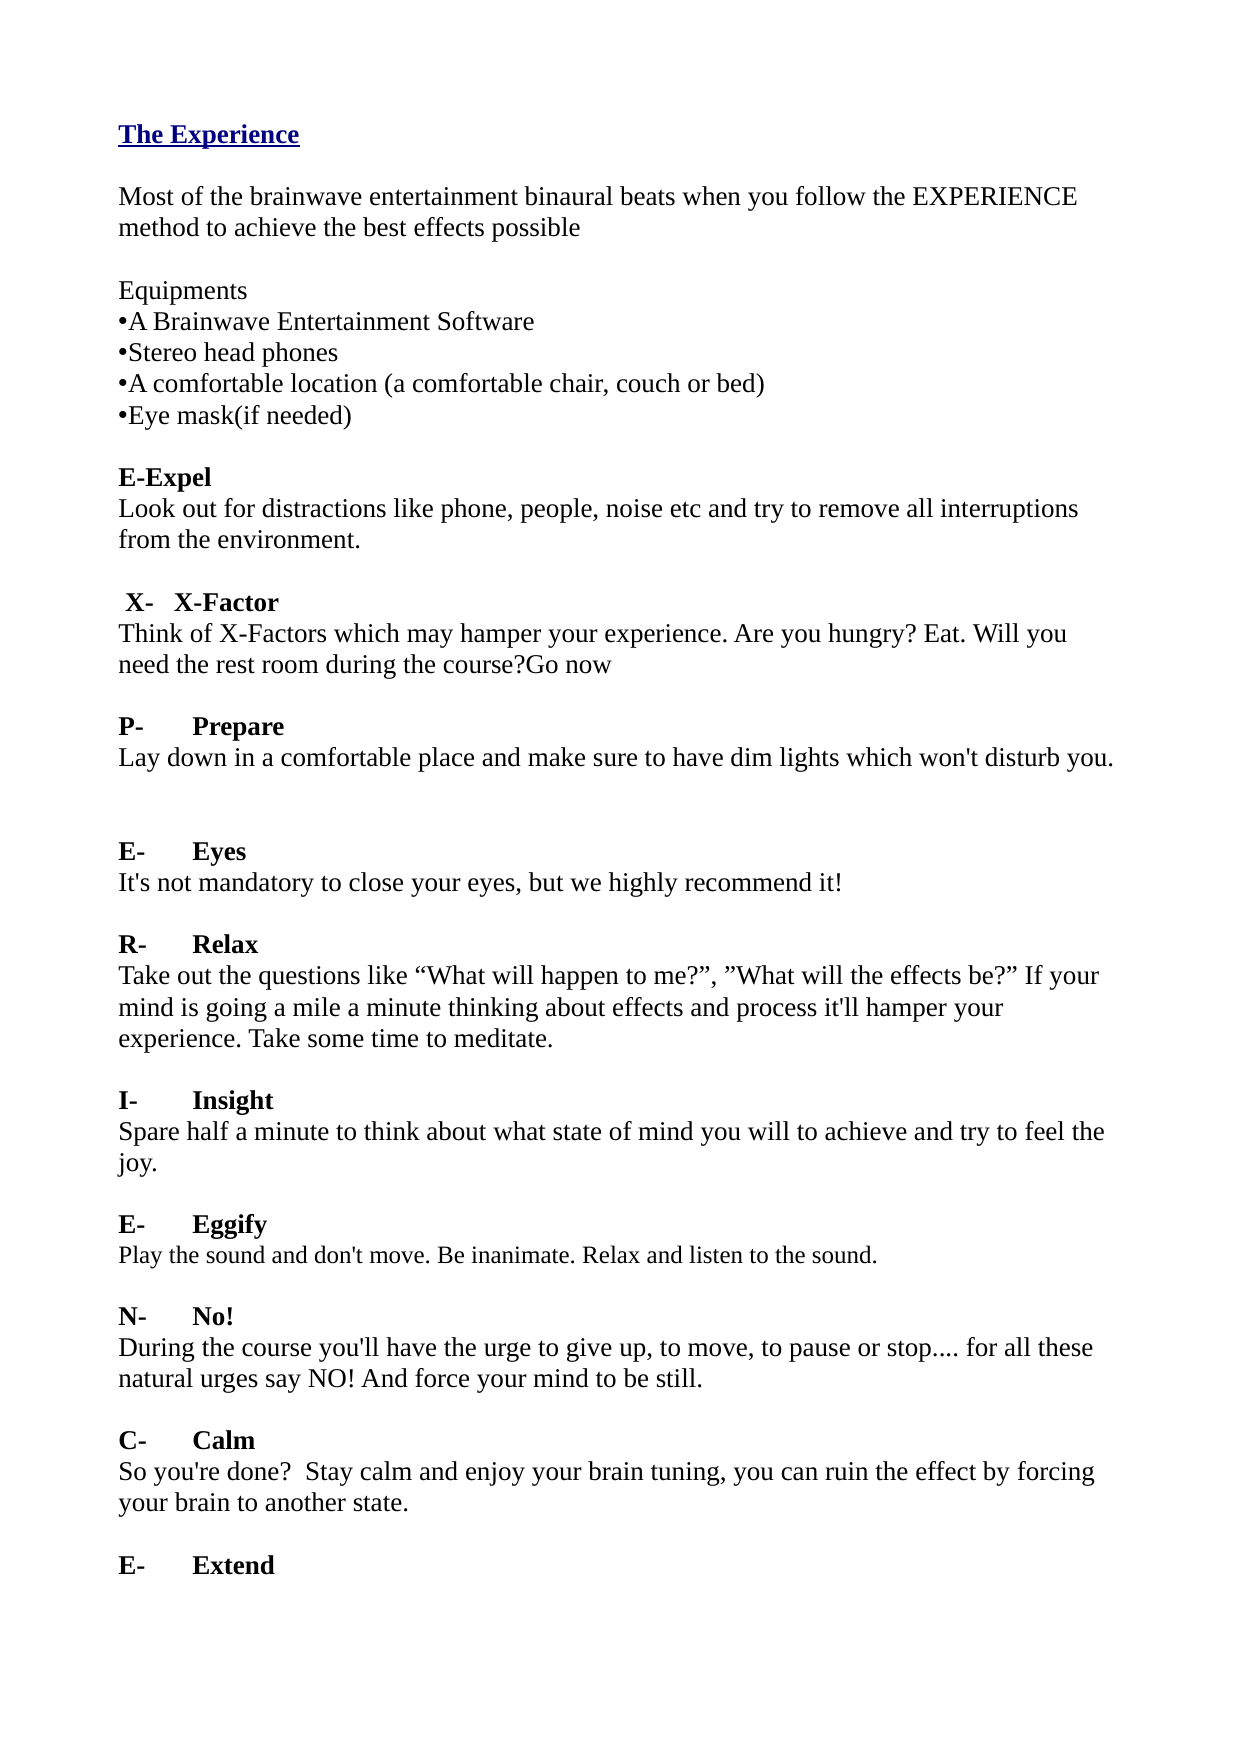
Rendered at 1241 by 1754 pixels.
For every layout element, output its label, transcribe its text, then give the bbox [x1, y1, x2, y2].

text It's not mandatory to close your eyes, but we highly recommend it! [118, 866, 1122, 897]
text Think of X-Factors which may hamper your experience. Are you hungry? Eat. Will you need the rest room during the course?Go now [118, 617, 1122, 679]
text P- Prepare [118, 710, 1122, 741]
text Most of the brainwave entertainment binaural beats when you follow the EXPERIENCE method to achieve the best effects possible [118, 180, 1122, 243]
text X- X-Factor [118, 586, 1122, 617]
text Equipments [118, 274, 1122, 305]
list A comfortable location (a comfortable chair, couch or bed) [118, 367, 1122, 399]
text E-Expel [118, 461, 1122, 492]
list Stereo head phones [118, 336, 1122, 367]
text So you're done? Stay calm and enjoy your brain tuning, you can ruin the effect by forcing your brain to another state. [118, 1455, 1122, 1518]
text N- No! [118, 1300, 1122, 1331]
text R- Relax [118, 928, 1122, 959]
text Spare half a minute to think about what state of mind you will to achieve and try to feel the joy. [118, 1115, 1122, 1177]
text E- Extend [118, 1549, 1122, 1580]
text C- Calm [118, 1424, 1122, 1455]
text I- Insight [118, 1084, 1122, 1115]
list A Brainwave Entertainment Software [118, 305, 1122, 336]
text E- Eyes [118, 835, 1122, 866]
text Take out the questions like “What will happen to me?”, ”What will the effects be?” If your mind is going a mile a minute thinking about effects and process it'll hamper your experience. Take some time to meditate. [118, 959, 1122, 1053]
list Eye mask(if needed) [118, 399, 1122, 430]
text Lay down in a comfortable place and make sure to have dim lights which won't disturb you. [118, 741, 1122, 773]
text Look out for distractions like phone, people, noise etc and try to remove all interruptions from the environment. [118, 492, 1122, 554]
text The Experience [118, 118, 1122, 149]
text E- Eggify [118, 1209, 1122, 1240]
text During the course you'll have the urge to give up, to move, to pause or stop.... for all these natural urges say NO! And force your mind to be still. [118, 1331, 1122, 1393]
text Play the sound and don't move. Be inanimate. Relax and listen to the sound. [118, 1240, 1122, 1268]
